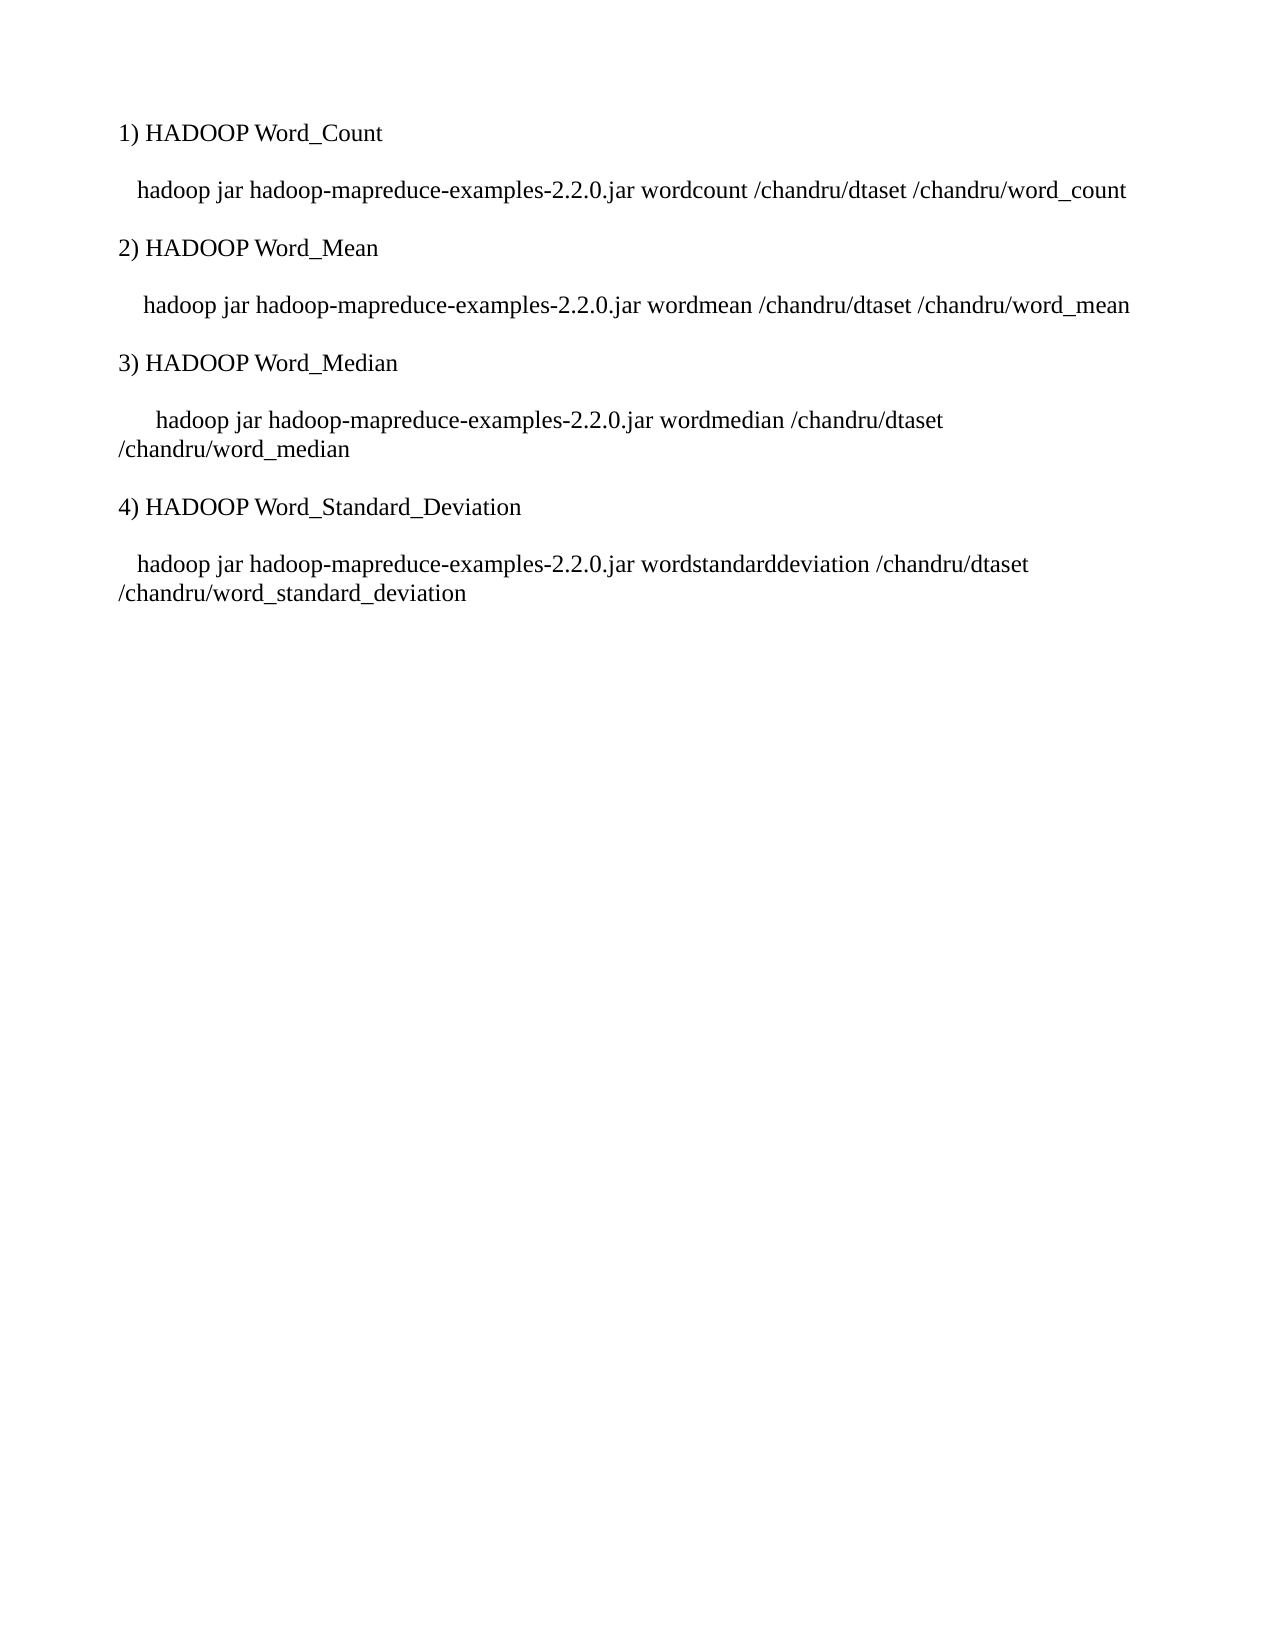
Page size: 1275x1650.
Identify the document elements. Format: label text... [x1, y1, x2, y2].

text 4) HADOOP Word_Standard_Deviation [118, 492, 1157, 521]
text hadoop jar hadoop-mapreduce-examples-2.2.0.jar wordstandarddeviation /chandru/dtaset /chandru/word_standard_deviation [118, 549, 1157, 607]
text hadoop jar hadoop-mapreduce-examples-2.2.0.jar wordmedian /chandru/dtaset /chandru/word_median [118, 406, 1157, 463]
text 3) HADOOP Word_Median [118, 348, 1157, 377]
text 2) HADOOP Word_Mean [118, 233, 1157, 262]
text hadoop jar hadoop-mapreduce-examples-2.2.0.jar wordmean /chandru/dtaset /chandru/word_mean [118, 291, 1157, 319]
text hadoop jar hadoop-mapreduce-examples-2.2.0.jar wordcount /chandru/dtaset /chandru/word_count [118, 176, 1157, 204]
text 1) HADOOP Word_Count [118, 118, 1157, 147]
